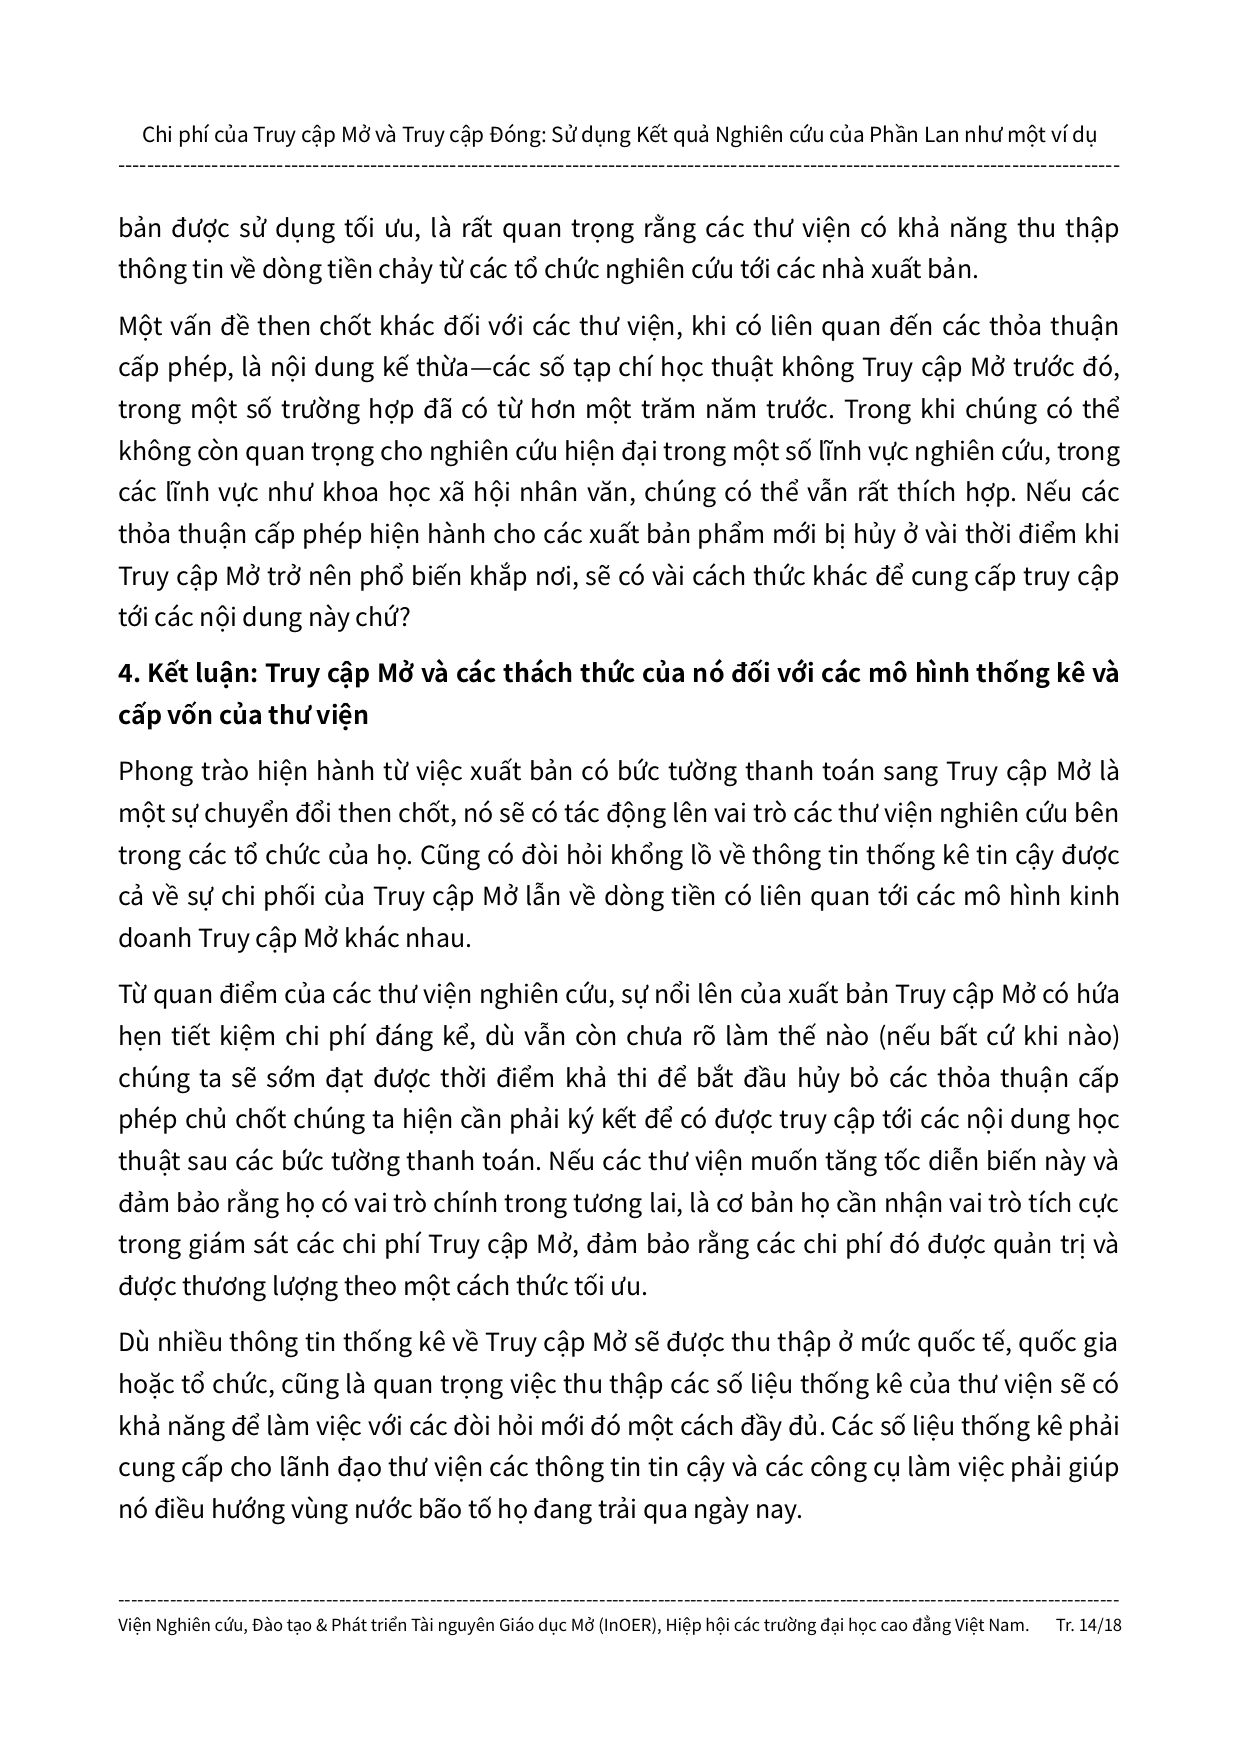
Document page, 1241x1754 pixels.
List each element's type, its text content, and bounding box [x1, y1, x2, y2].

text Dù nhiều thông tin thống kê về Truy cập Mở sẽ được thu thập ở mức quốc tế, quốc gia hoặc tổ chức, cũng là quan trọng việc thu thập các số liệu thống kê của thư viện sẽ có khả năng để làm việc với các đòi hỏi mới đó một cách đầy đủ. Các số liệu thống kê phải cung cấp cho lãnh đạo thư viện các thông tin tin cậy và các công cụ làm việc phải giúp nó điều hướng vùng nước bão tố họ đang trải qua ngày nay. [118, 1323, 1122, 1526]
text bản được sử dụng tối ưu, là rất quan trọng rằng các thư viện có khả năng thu thập thông tin về dòng tiền chảy từ các tổ chức nghiên cứu tới các nhà xuất bản. [118, 208, 1122, 286]
text Một vấn đề then chốt khác đối với các thư viện, khi có liên quan đến các thỏa thuận cấp phép, là nội dung kế thừa—các số tạp chí học thuật không Truy cập Mở trước đó, trong một số trường hợp đã có từ hơn một trăm năm trước. Trong khi chúng có thể không còn quan trọng cho nghiên cứu hiện đại trong một số lĩnh vực nghiên cứu, trong các lĩnh vực như khoa học xã hội nhân văn, chúng có thể vẫn rất thích hợp. Nếu các thỏa thuận cấp phép hiện hành cho các xuất bản phẩm mới bị hủy ở vài thời điểm khi Truy cập Mở trở nên phổ biến khắp nơi, sẽ có vài cách thức khác để cung cấp truy cập tới các nội dung này chứ? [118, 306, 1122, 634]
text Từ quan điểm của các thư viện nghiên cứu, sự nổi lên của xuất bản Truy cập Mở có hứa hẹn tiết kiệm chi phí đáng kể, dù vẫn còn chưa rõ làm thế nào (nếu bất cứ khi nào) chúng ta sẽ sớm đạt được thời điểm khả thi để bắt đầu hủy bỏ các thỏa thuận cấp phép chủ chốt chúng ta hiện cần phải ký kết để có được truy cập tới các nội dung học thuật sau các bức tường thanh toán. Nếu các thư viện muốn tăng tốc diễn biến này và đảm bảo rằng họ có vai trò chính trong tương lai, là cơ bản họ cần nhận vai trò tích cực trong giám sát các chi phí Truy cập Mở, đảm bảo rằng các chi phí đó được quản trị và được thương lượng theo một cách thức tối ưu. [118, 975, 1122, 1303]
text 4. Kết luận: Truy cập Mở và các thách thức của nó đối với các mô hình thống kê và cấp vốn của thư viện [118, 654, 1122, 732]
text Phong trào hiện hành từ việc xuất bản có bức tường thanh toán sang Truy cập Mở là một sự chuyển đổi then chốt, nó sẽ có tác động lên vai trò các thư viện nghiên cứu bên trong các tổ chức của họ. Cũng có đòi hỏi khổng lồ về thông tin thống kê tin cậy được cả về sự chi phối của Truy cập Mở lẫn về dòng tiền có liên quan tới các mô hình kinh doanh Truy cập Mở khác nhau. [118, 752, 1122, 955]
